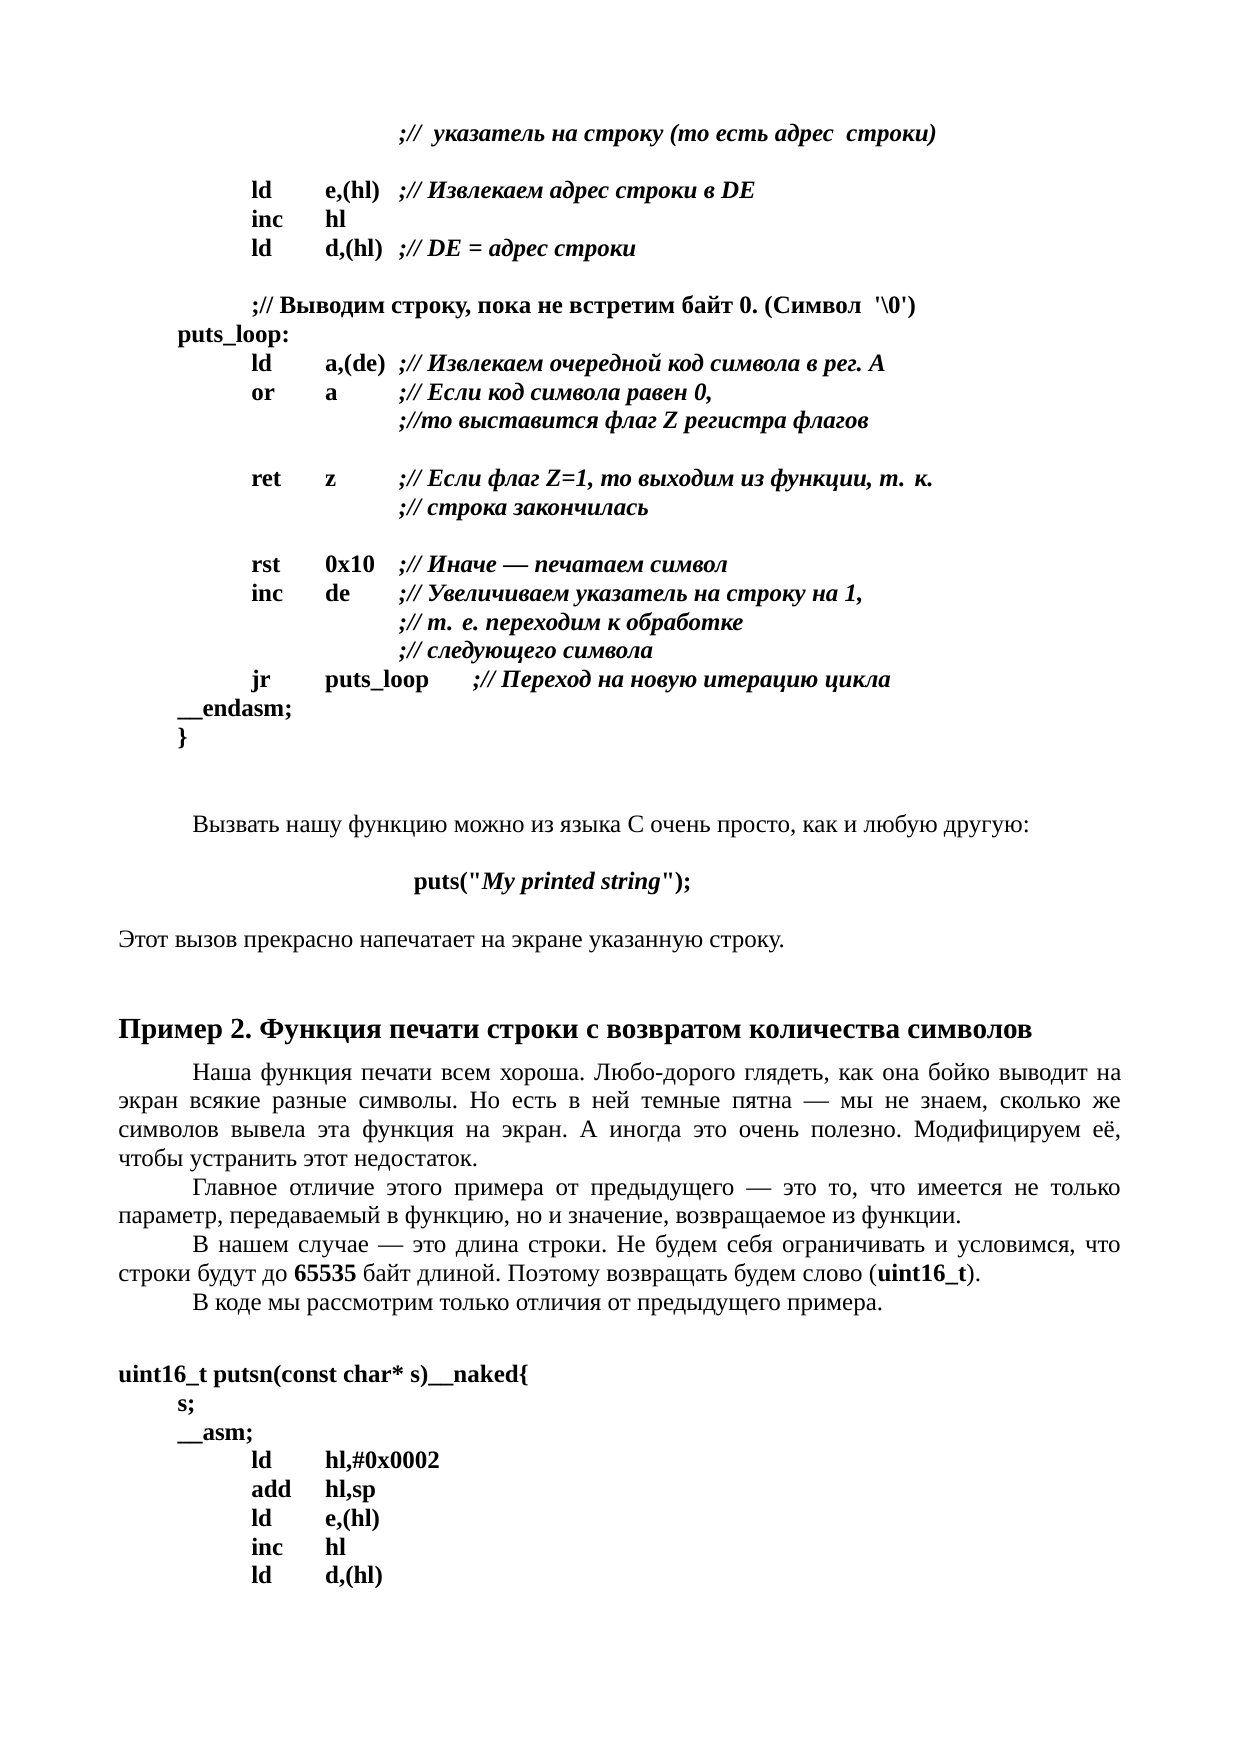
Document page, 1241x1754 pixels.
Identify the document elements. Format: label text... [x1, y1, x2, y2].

text В нашем случае — это длина строки. Не будем себя ограничивать и условимся, что строки будут до 65535 байт длиной. Поэтому возвращать будем слово (uint16_t). [118, 1229, 1122, 1287]
text Наша функция печати всем хороша. Любо-дорого глядеть, как она бойко выводит на экран всякие разные символы. Но есть в ней темные пятна — мы не знаем, сколько же символов вывела эта функция на экран. А иногда это очень полезно. Модифицируем её, чтобы устранить этот недостаток. [118, 1057, 1122, 1172]
text ;// строка закончилась [177, 492, 945, 521]
text ld e,(hl) [177, 1503, 945, 1532]
text Главное отличие этого примера от предыдущего — это то, что имеется не только параметр, передаваемый в функцию, но и значение, возвращаемое из функции. [118, 1172, 1122, 1229]
text uint16_t putsn(const char* s)__naked{ [118, 1359, 945, 1388]
text ld hl,#0x0002 [177, 1445, 945, 1474]
text inc hl [177, 204, 945, 233]
text ld e,(hl) ;// Извлекаем адрес строки в DE [177, 176, 945, 204]
text ;// следующего символа [177, 636, 945, 664]
text __asm; [177, 1417, 945, 1445]
text puts_loop: [177, 319, 945, 348]
text s; [177, 1388, 945, 1417]
text rst 0x10 ;// Иначе — печатаем символ [177, 549, 945, 578]
text } [177, 722, 945, 751]
subtitle Пример 2. Функция печати строки с возвратом количества символов [118, 1011, 1122, 1044]
text jr puts_loop ;// Переход на новую итерацию цикла [177, 664, 945, 693]
text ld d,(hl) [177, 1560, 945, 1589]
text ;// Выводим строку, пока не встретим байт 0. (Символ '\0') [177, 291, 945, 319]
text ld d,(hl) ;// DE = адрес строки [177, 233, 945, 262]
text Вызвать нашу функцию можно из языка C очень просто, как и любую другую: [118, 809, 1122, 838]
text ;//то выставится флаг Z регистра флагов [177, 406, 945, 434]
text inc de ;// Увеличиваем указатель на строку на 1, [177, 578, 945, 607]
text inc hl [177, 1532, 945, 1560]
text Этот вызов прекрасно напечатает на экране указанную строку. [118, 924, 1122, 953]
text В коде мы рассмотрим только отличия от предыдущего примера. [118, 1287, 1122, 1316]
text __endasm; [177, 693, 945, 722]
text ;// т. е. переходим к обработке [177, 607, 945, 636]
text puts("My printed string"); [118, 866, 1122, 895]
text or a ;// Если код символа равен 0, [177, 377, 945, 406]
text ret z ;// Если флаг Z=1, то выходим из функции, т. к. [177, 463, 945, 492]
text ld a,(de) ;// Извлекаем очередной код символа в рег. A [177, 348, 945, 377]
text ;// указатель на строку (то есть адрес строки) [177, 118, 945, 147]
text add hl,sp [177, 1474, 945, 1503]
